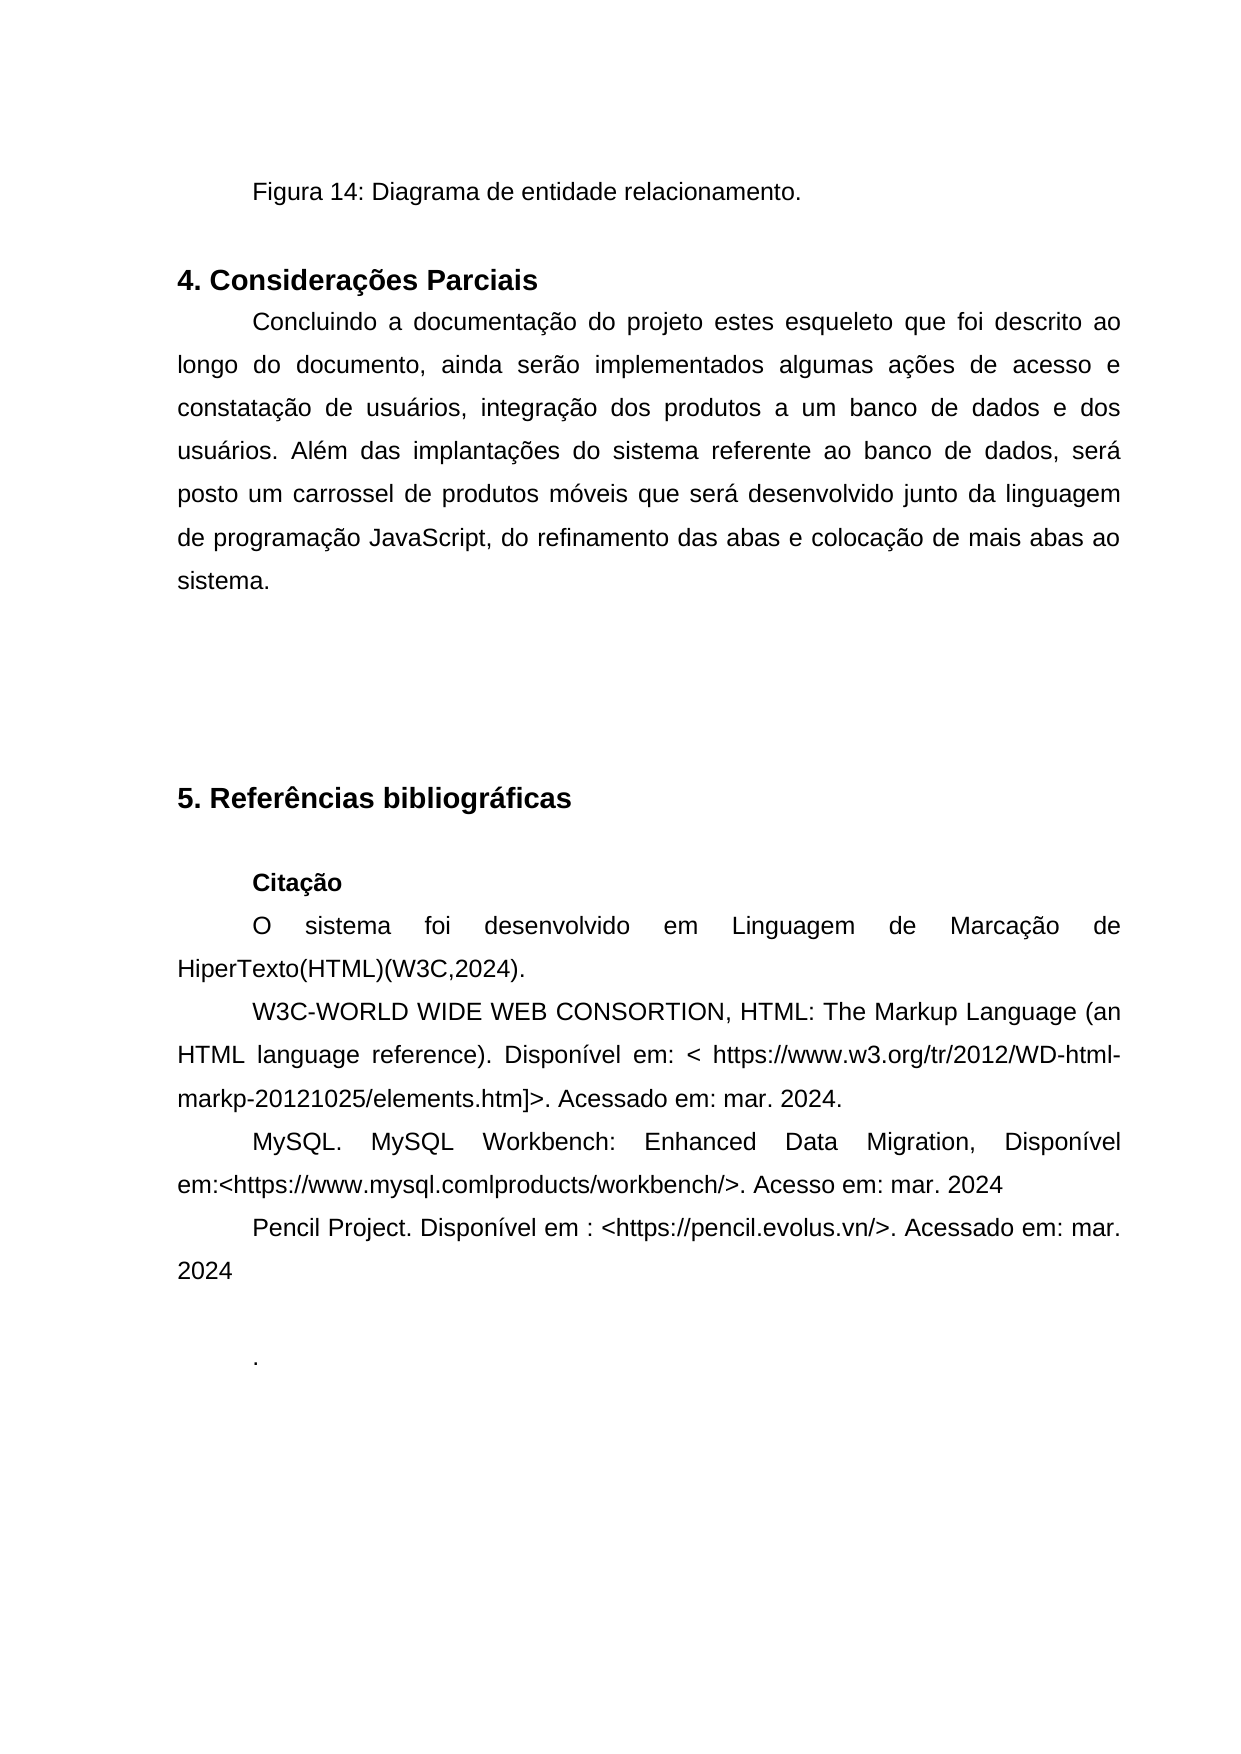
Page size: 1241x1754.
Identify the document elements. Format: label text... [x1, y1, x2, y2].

text W3C-WORLD WIDE WEB CONSORTION, HTML: The Markup Language (an HTML language reference). Disponível em: < https://www.w3.org/tr/2012/WD-html-markp-20121025/elements.htm]>. Acessado em: mar. 2024. [177, 997, 1122, 1112]
text Pencil Project. Disponível em : <https://pencil.evolus.vn/>. Acessado em: mar. 2024 [177, 1213, 1122, 1285]
subtitle 5. Referências bibliográficas [177, 781, 1122, 815]
text MySQL. MySQL Workbench: Enhanced Data Migration, Disponível em:<https://www.mysql.comlproducts/workbench/>. Acesso em: mar. 2024 [177, 1127, 1122, 1198]
text O sistema foi desenvolvido em Linguagem de Marcação de HiperTexto(HTML)(W3C,2024). [177, 911, 1122, 983]
subtitle 4. Considerações Parciais [177, 263, 1122, 297]
text . [177, 1342, 1122, 1371]
text Figura 14: Diagrama de entidade relacionamento. [177, 177, 1122, 206]
text Citação [177, 868, 1122, 897]
text Concluindo a documentação do projeto estes esqueleto que foi descrito ao longo do documento, ainda serão implementados algumas ações de acesso e constatação de usuários, integração dos produtos a um banco de dados e dos usuários. Além das implantações do sistema referente ao banco de dados, será posto um carrossel de produtos móveis que será desenvolvido junto da linguagem de programação JavaScript, do refinamento das abas e colocação de mais abas ao sistema. [177, 307, 1122, 594]
